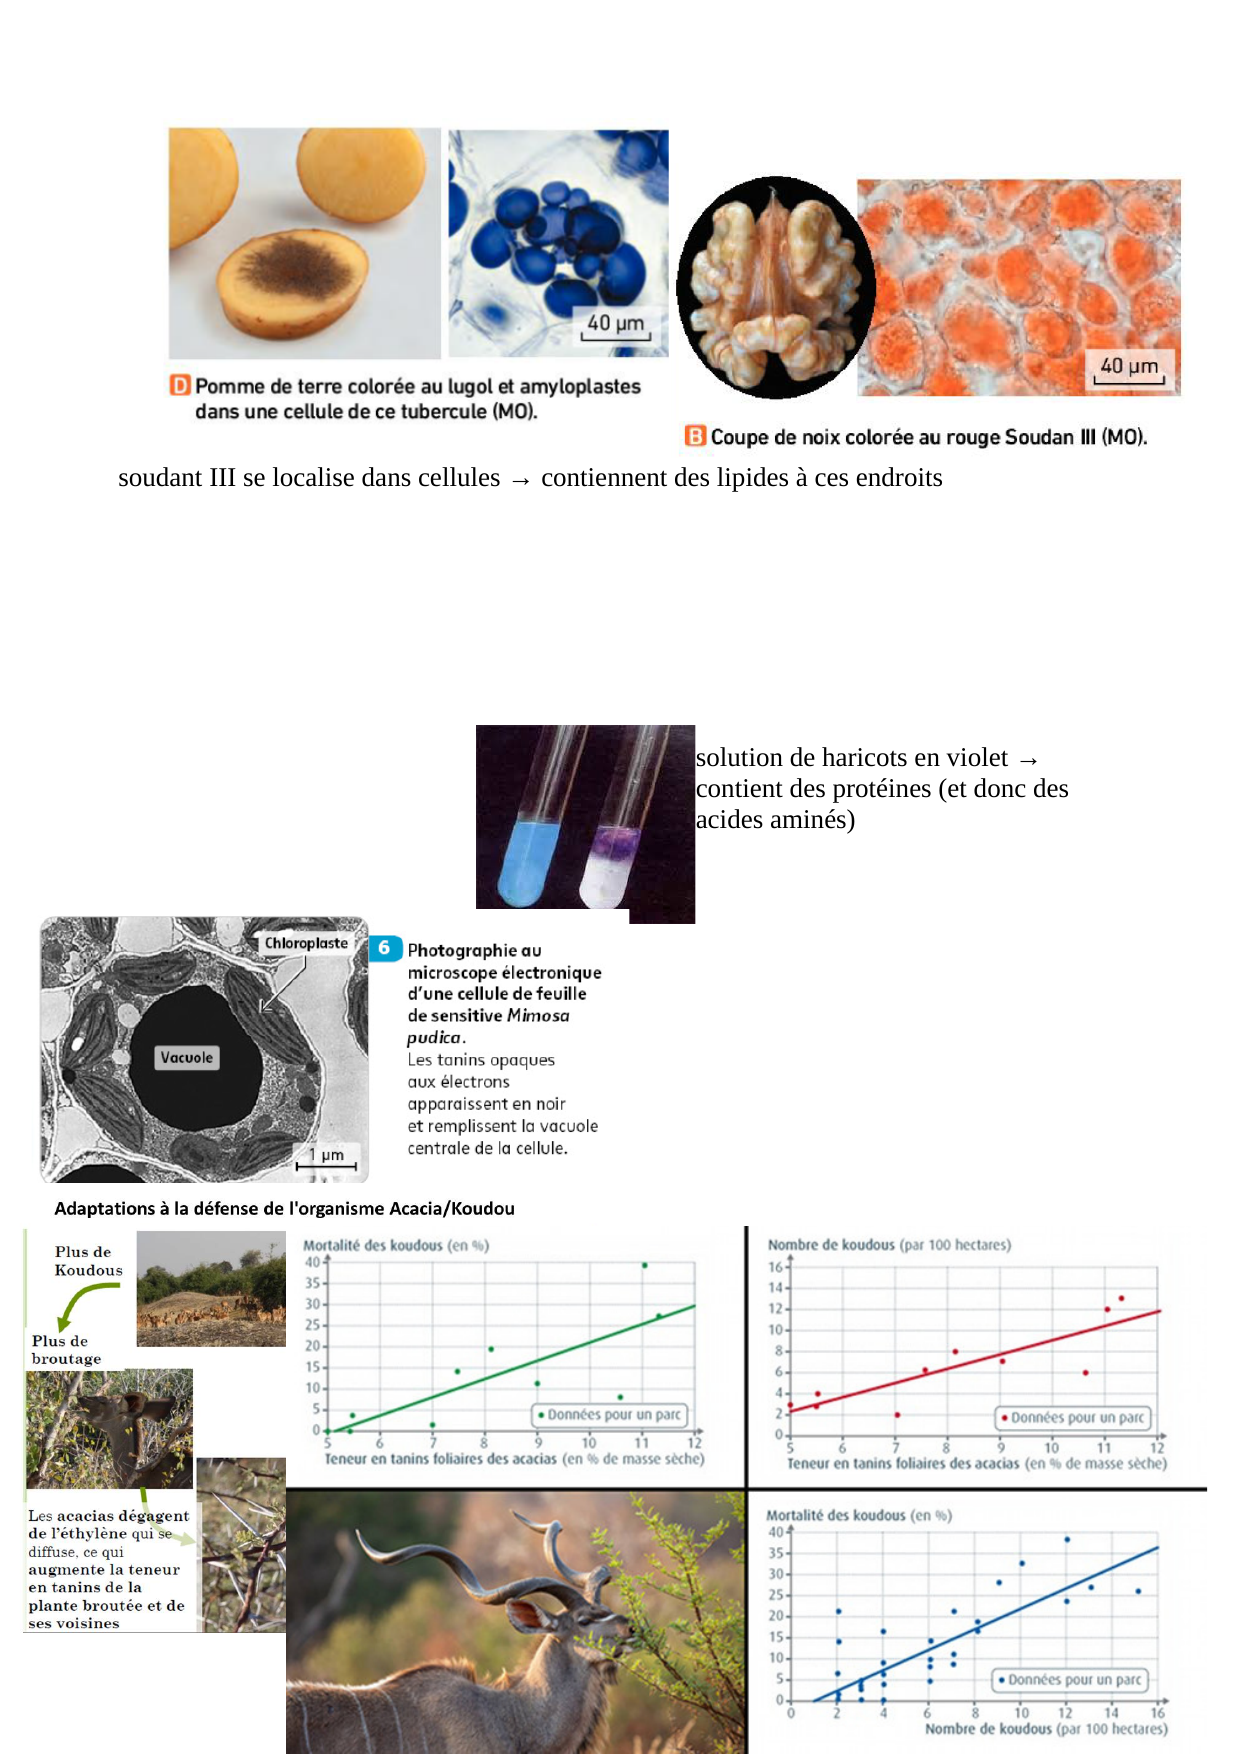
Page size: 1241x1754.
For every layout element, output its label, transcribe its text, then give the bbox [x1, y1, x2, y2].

list solution de haricots en violet → contient des protéines (et donc des acides aminés) [696, 741, 1122, 834]
picture [161, 118, 1189, 458]
list [118, 741, 476, 834]
picture [0, 725, 1208, 1754]
list soudant III se localise dans cellules → contiennent des lipides à ces endroits [118, 461, 1122, 492]
